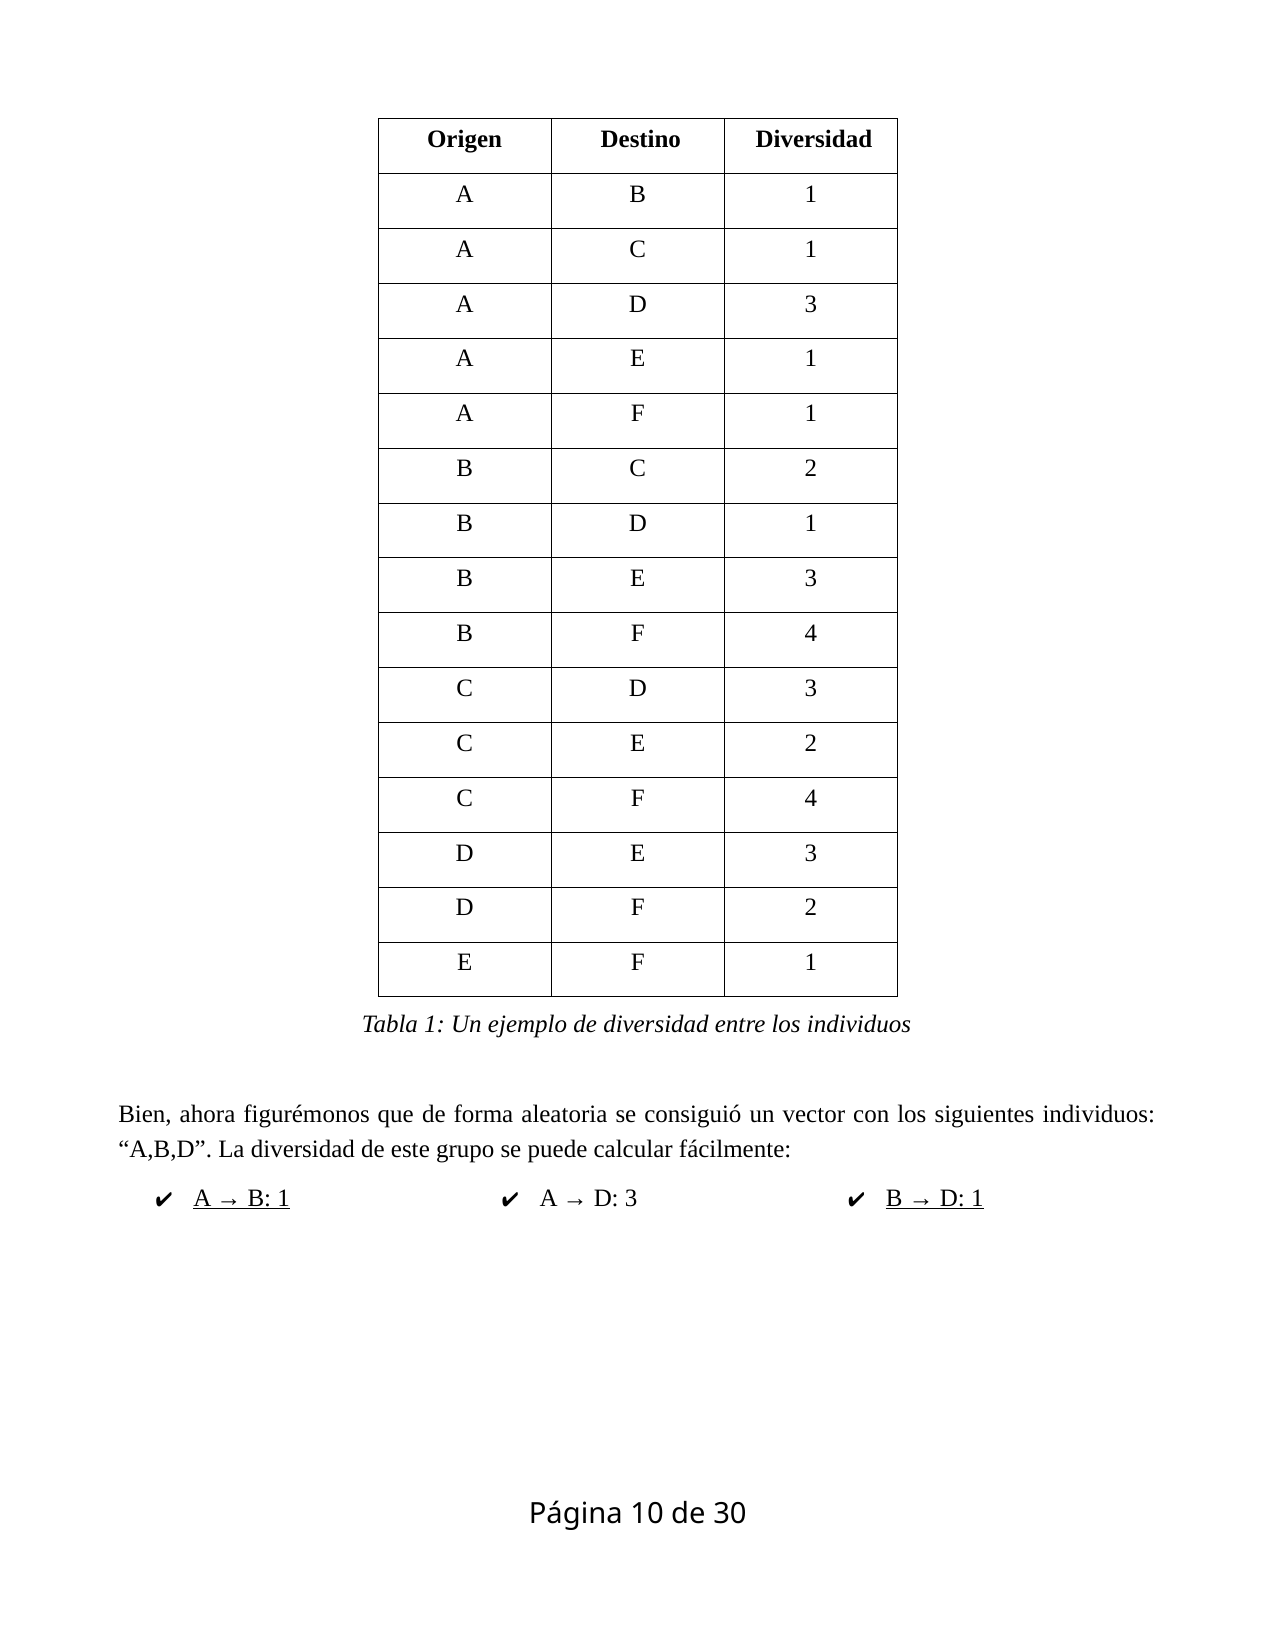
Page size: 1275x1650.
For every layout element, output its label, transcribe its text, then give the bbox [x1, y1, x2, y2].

table_cell 1 [725, 394, 897, 447]
table_cell C [379, 668, 551, 722]
table_header Diversidad [725, 119, 897, 173]
table_cell C [379, 778, 551, 832]
table_cell B [379, 613, 551, 667]
list B → D: 1 [848, 1183, 1157, 1212]
table_cell 1 [725, 339, 897, 393]
table_header Origen [379, 119, 551, 173]
list A → D: 3 [502, 1183, 811, 1212]
table_cell A [379, 284, 551, 338]
table_cell F [552, 943, 724, 996]
table_cell 1 [725, 229, 897, 283]
table_cell B [379, 558, 551, 612]
table_cell E [552, 339, 724, 393]
table_cell E [552, 723, 724, 777]
table_cell 2 [725, 888, 897, 942]
table_cell F [552, 778, 724, 832]
table_cell B [379, 449, 551, 502]
table_cell 3 [725, 284, 897, 338]
table_cell 4 [725, 778, 897, 832]
table_cell 3 [725, 833, 897, 887]
table_cell 2 [725, 449, 897, 502]
table_cell 4 [725, 613, 897, 667]
table_cell A [379, 229, 551, 283]
table_header Destino [552, 119, 724, 173]
table_cell C [552, 449, 724, 502]
table_cell D [552, 668, 724, 722]
table_cell 3 [725, 558, 897, 612]
table_cell C [552, 229, 724, 283]
table_cell 1 [725, 943, 897, 996]
list A → B: 1 [156, 1183, 464, 1212]
table_cell D [379, 833, 551, 887]
table_cell C [379, 723, 551, 777]
table_cell A [379, 174, 551, 228]
text Tabla 1: Un ejemplo de diversidad entre los individuos [118, 1009, 1157, 1038]
table_cell E [552, 558, 724, 612]
table_cell 2 [725, 723, 897, 777]
table_cell E [379, 943, 551, 996]
table_cell D [552, 284, 724, 338]
table_cell 1 [725, 174, 897, 228]
text Bien, ahora figurémonos que de forma aleatoria se consiguió un vector con los siguientes individuos: “A,B,D”. La diversidad de este grupo se puede calcular fácilmente: [118, 1099, 1157, 1163]
table_cell F [552, 888, 724, 942]
table_cell F [552, 394, 724, 447]
table_cell F [552, 613, 724, 667]
table_cell A [379, 394, 551, 447]
table_cell D [552, 504, 724, 557]
table_cell B [379, 504, 551, 557]
table_cell A [379, 339, 551, 393]
table_cell D [379, 888, 551, 942]
table_cell B [552, 174, 724, 228]
table_cell 1 [725, 504, 897, 557]
table_cell 3 [725, 668, 897, 722]
table_cell E [552, 833, 724, 887]
